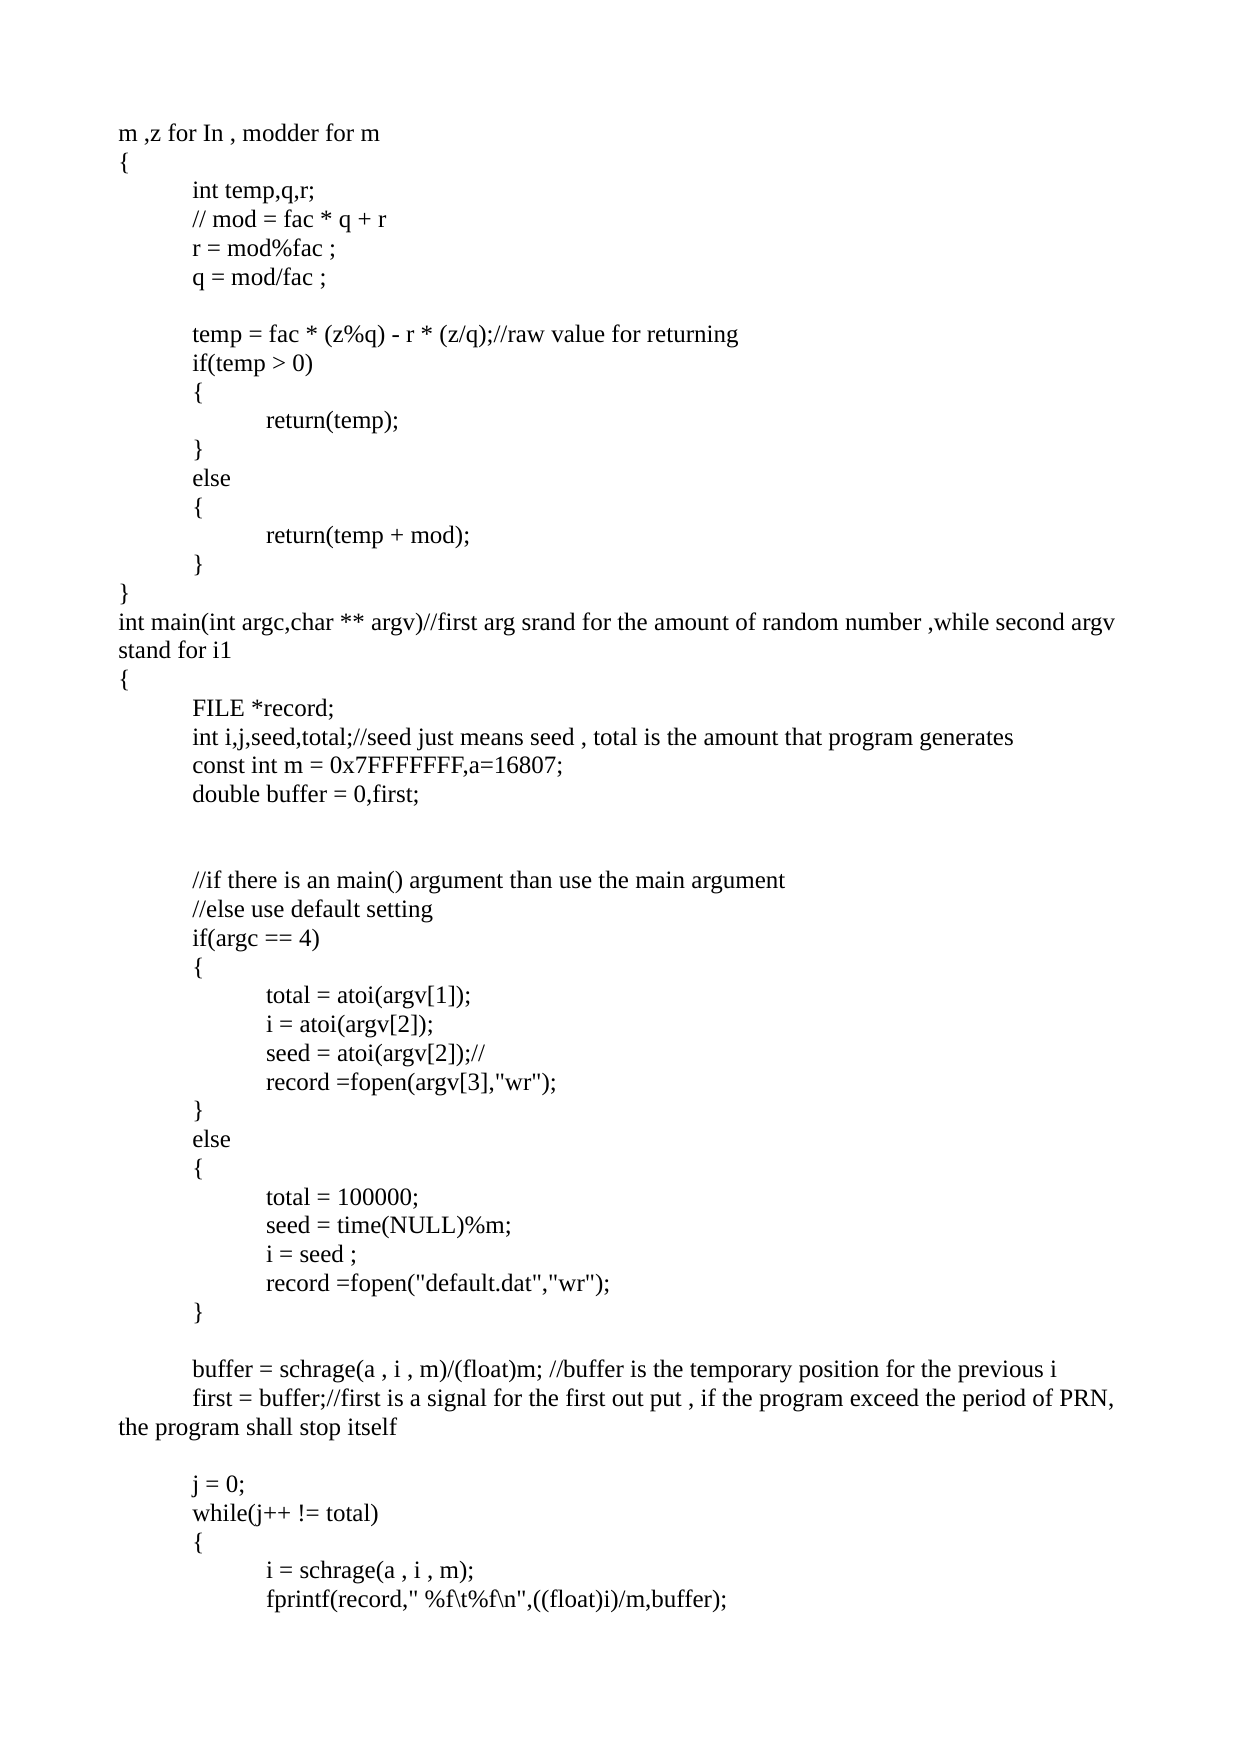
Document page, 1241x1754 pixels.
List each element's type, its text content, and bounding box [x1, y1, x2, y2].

text while(j++ != total) [118, 1498, 1122, 1527]
text //if there is an main() argument than use the main argument [118, 866, 1122, 894]
text total = atoi(argv[1]); [118, 981, 1122, 1009]
text } [118, 1096, 1122, 1124]
text temp = fac * (z%q) - r * (z/q);//raw value for returning [118, 319, 1122, 348]
text i = schrage(a , i , m); [118, 1556, 1122, 1584]
text total = 100000; [118, 1182, 1122, 1211]
text return(temp + mod); [118, 521, 1122, 549]
text { [118, 1527, 1122, 1556]
text if(temp > 0) [118, 348, 1122, 377]
text m ,z for In , modder for m [118, 118, 1122, 147]
text else [118, 463, 1122, 492]
text } [118, 1297, 1122, 1326]
text double buffer = 0,first; [118, 779, 1122, 808]
text { [118, 952, 1122, 981]
text { [118, 492, 1122, 521]
text record =fopen(argv[3],"wr"); [118, 1067, 1122, 1096]
text int i,j,seed,total;//seed just means seed , total is the amount that program generates [118, 722, 1122, 751]
text const int m = 0x7FFFFFFF,a=16807; [118, 751, 1122, 779]
text if(argc == 4) [118, 923, 1122, 952]
text r = mod%fac ; [118, 233, 1122, 262]
text return(temp); [118, 406, 1122, 434]
text seed = time(NULL)%m; [118, 1211, 1122, 1239]
text } [118, 549, 1122, 578]
text // mod = fac * q + r [118, 204, 1122, 233]
text q = mod/fac ; [118, 262, 1122, 291]
text } [118, 434, 1122, 463]
text j = 0; [118, 1469, 1122, 1498]
text { [118, 1153, 1122, 1182]
text int main(int argc,char ** argv)//first arg srand for the amount of random number ,while second argv stand for i1 [118, 607, 1122, 664]
text buffer = schrage(a , i , m)/(float)m; //buffer is the temporary position for the previous i [118, 1354, 1122, 1383]
text int temp,q,r; [118, 176, 1122, 204]
text i = atoi(argv[2]); [118, 1009, 1122, 1038]
text { [118, 664, 1122, 693]
text else [118, 1124, 1122, 1153]
text fprintf(record," %f\t%f\n",((float)i)/m,buffer); [118, 1584, 1122, 1613]
text i = seed ; [118, 1239, 1122, 1268]
text record =fopen("default.dat","wr"); [118, 1268, 1122, 1297]
text first = buffer;//first is a signal for the first out put , if the program exceed the period of PRN, the program shall stop itself [118, 1383, 1122, 1441]
text { [118, 377, 1122, 406]
text seed = atoi(argv[2]);// [118, 1038, 1122, 1067]
text { [118, 147, 1122, 176]
text FILE *record; [118, 693, 1122, 722]
text } [118, 578, 1122, 607]
text //else use default setting [118, 894, 1122, 923]
